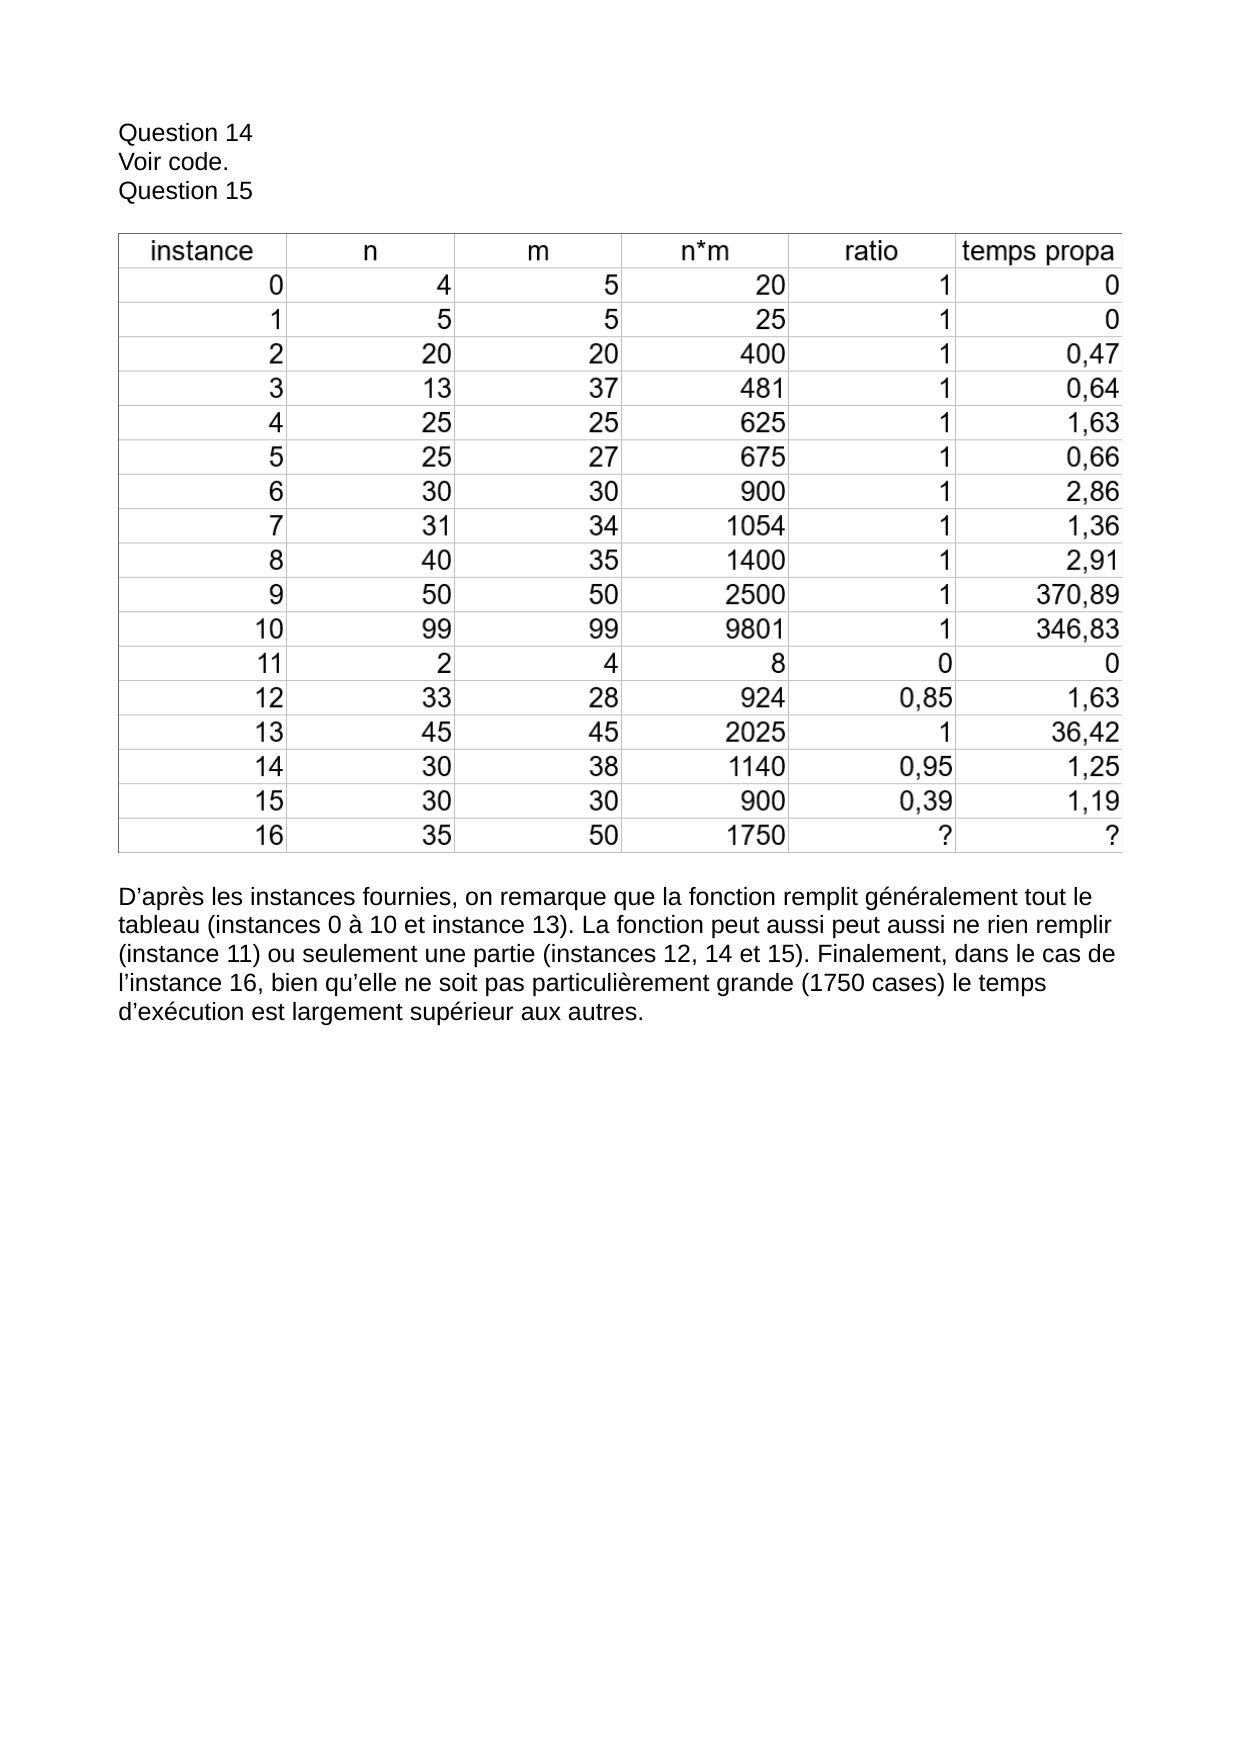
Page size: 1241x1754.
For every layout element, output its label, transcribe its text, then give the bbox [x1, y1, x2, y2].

text Question 14 [118, 118, 1122, 147]
text Voir code. [118, 147, 1122, 176]
text D’après les instances fournies, on remarque que la fonction remplit généralement tout le tableau (instances 0 à 10 et instance 13). La fonction peut aussi peut aussi ne rien remplir (instance 11) ou seulement une partie (instances 12, 14 et 15). Finalement, dans le cas de l’instance 16, bien qu’elle ne soit pas particulièrement grande (1750 cases) le temps d’exécution est largement supérieur aux autres. [118, 882, 1122, 1025]
picture [118, 233, 1123, 853]
text Question 15 [118, 176, 1122, 204]
